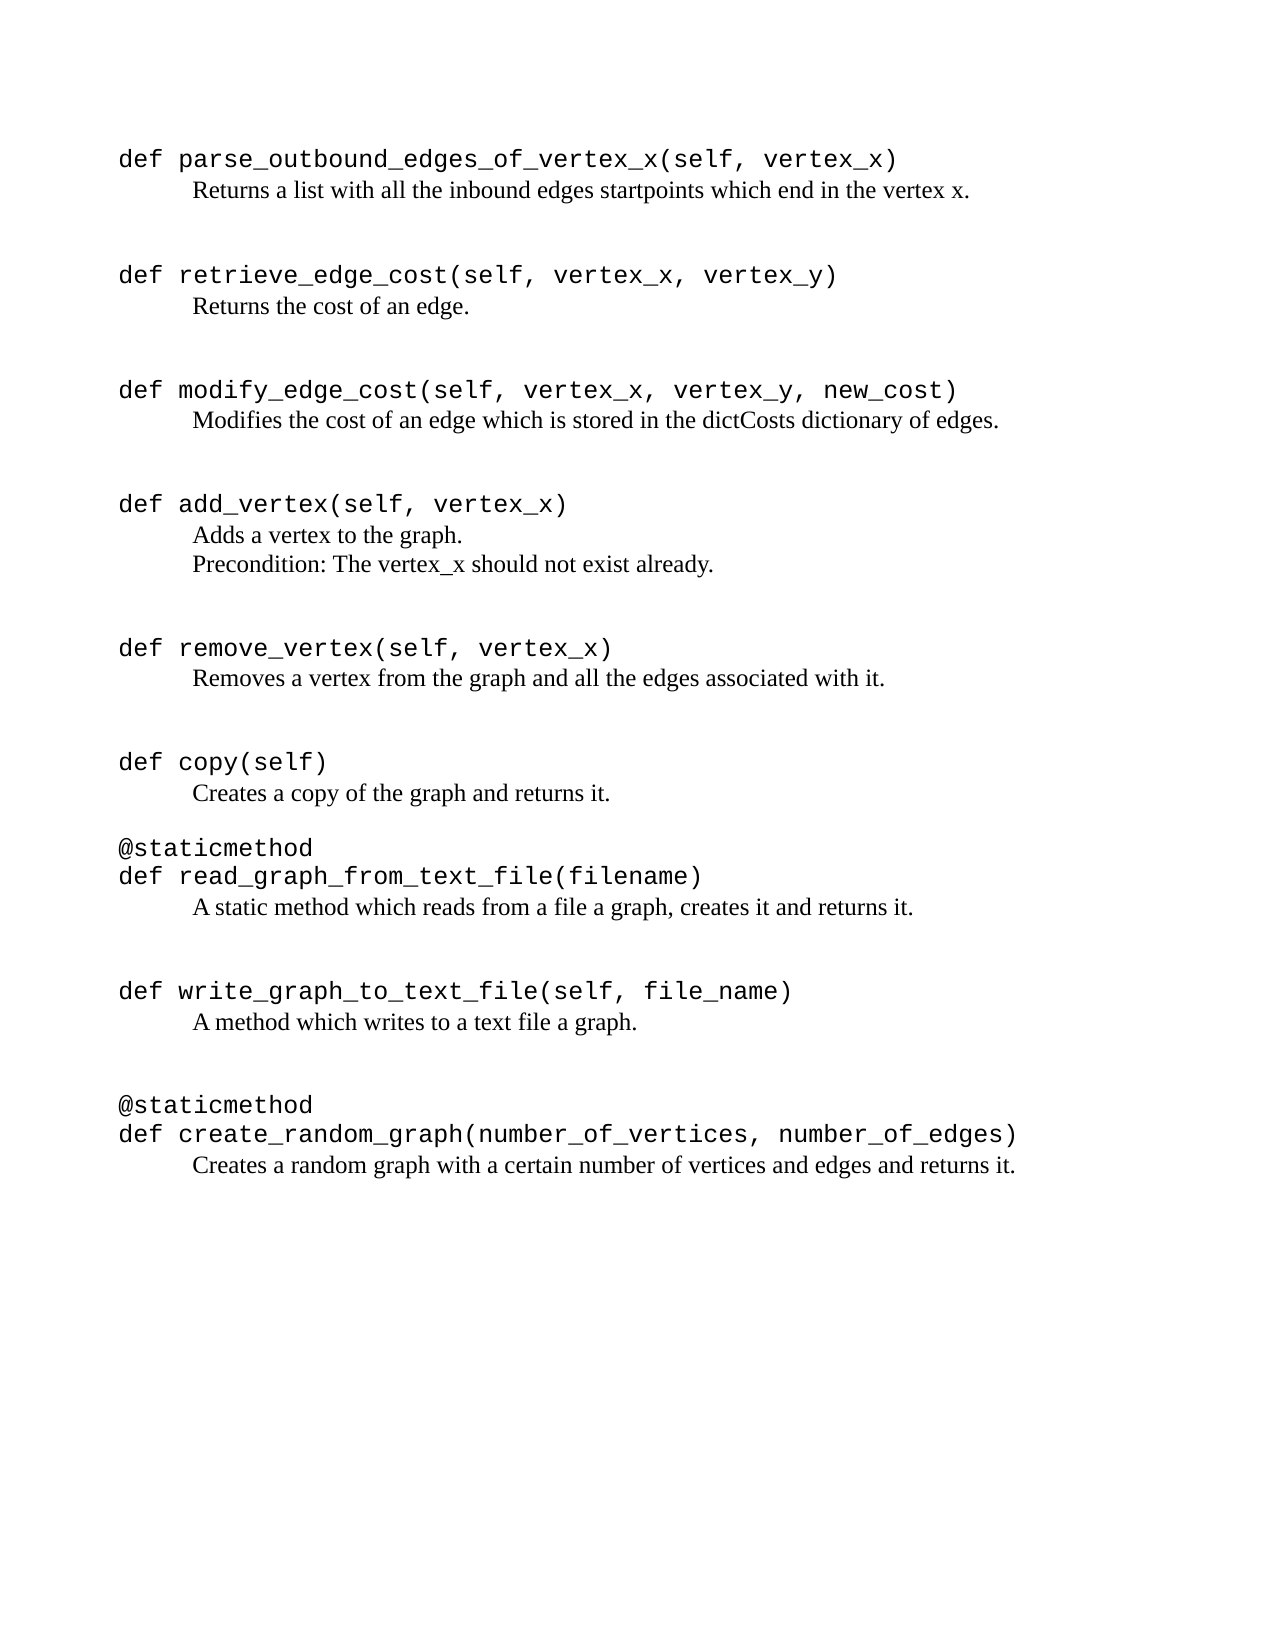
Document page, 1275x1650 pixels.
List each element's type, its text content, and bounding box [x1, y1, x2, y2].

list @staticmethod [118, 836, 1157, 864]
list Creates a copy of the graph and returns it. [118, 778, 1157, 807]
list Adds a vertex to the graph. [118, 520, 1157, 549]
list @staticmethod [118, 1093, 1157, 1121]
subtitle def add_vertex(self, vertex_x) [118, 492, 1157, 520]
subtitle def modify_edge_cost(self, vertex_x, vertex_y, new_cost) [118, 377, 1157, 406]
subtitle def read_graph_from_text_file(filename) [118, 864, 1157, 892]
list Returns the cost of an edge. [118, 291, 1157, 320]
list A static method which reads from a file a graph, creates it and returns it. [118, 892, 1157, 921]
subtitle def copy(self) [118, 750, 1157, 778]
list A method which writes to a text file a graph. [118, 1007, 1157, 1036]
list Removes a vertex from the graph and all the edges associated with it. [118, 663, 1157, 692]
subtitle def remove_vertex(self, vertex_x) [118, 635, 1157, 663]
subtitle def write_graph_to_text_file(self, file_name) [118, 978, 1157, 1007]
list Creates a random graph with a certain number of vertices and edges and returns it. [118, 1150, 1157, 1178]
subtitle def create_random_graph(number_of_vertices, number_of_edges) [118, 1121, 1157, 1150]
list Returns a list with all the inbound edges startpoints which end in the vertex x. [118, 175, 1157, 206]
subtitle def parse_outbound_edges_of_vertex_x(self, vertex_x) [118, 147, 1157, 175]
list Precondition: The vertex_x should not exist already. [118, 549, 1157, 578]
subtitle def retrieve_edge_cost(self, vertex_x, vertex_y) [118, 263, 1157, 291]
list Modifies the cost of an edge which is stored in the dictCosts dictionary of edges. [118, 406, 1157, 434]
